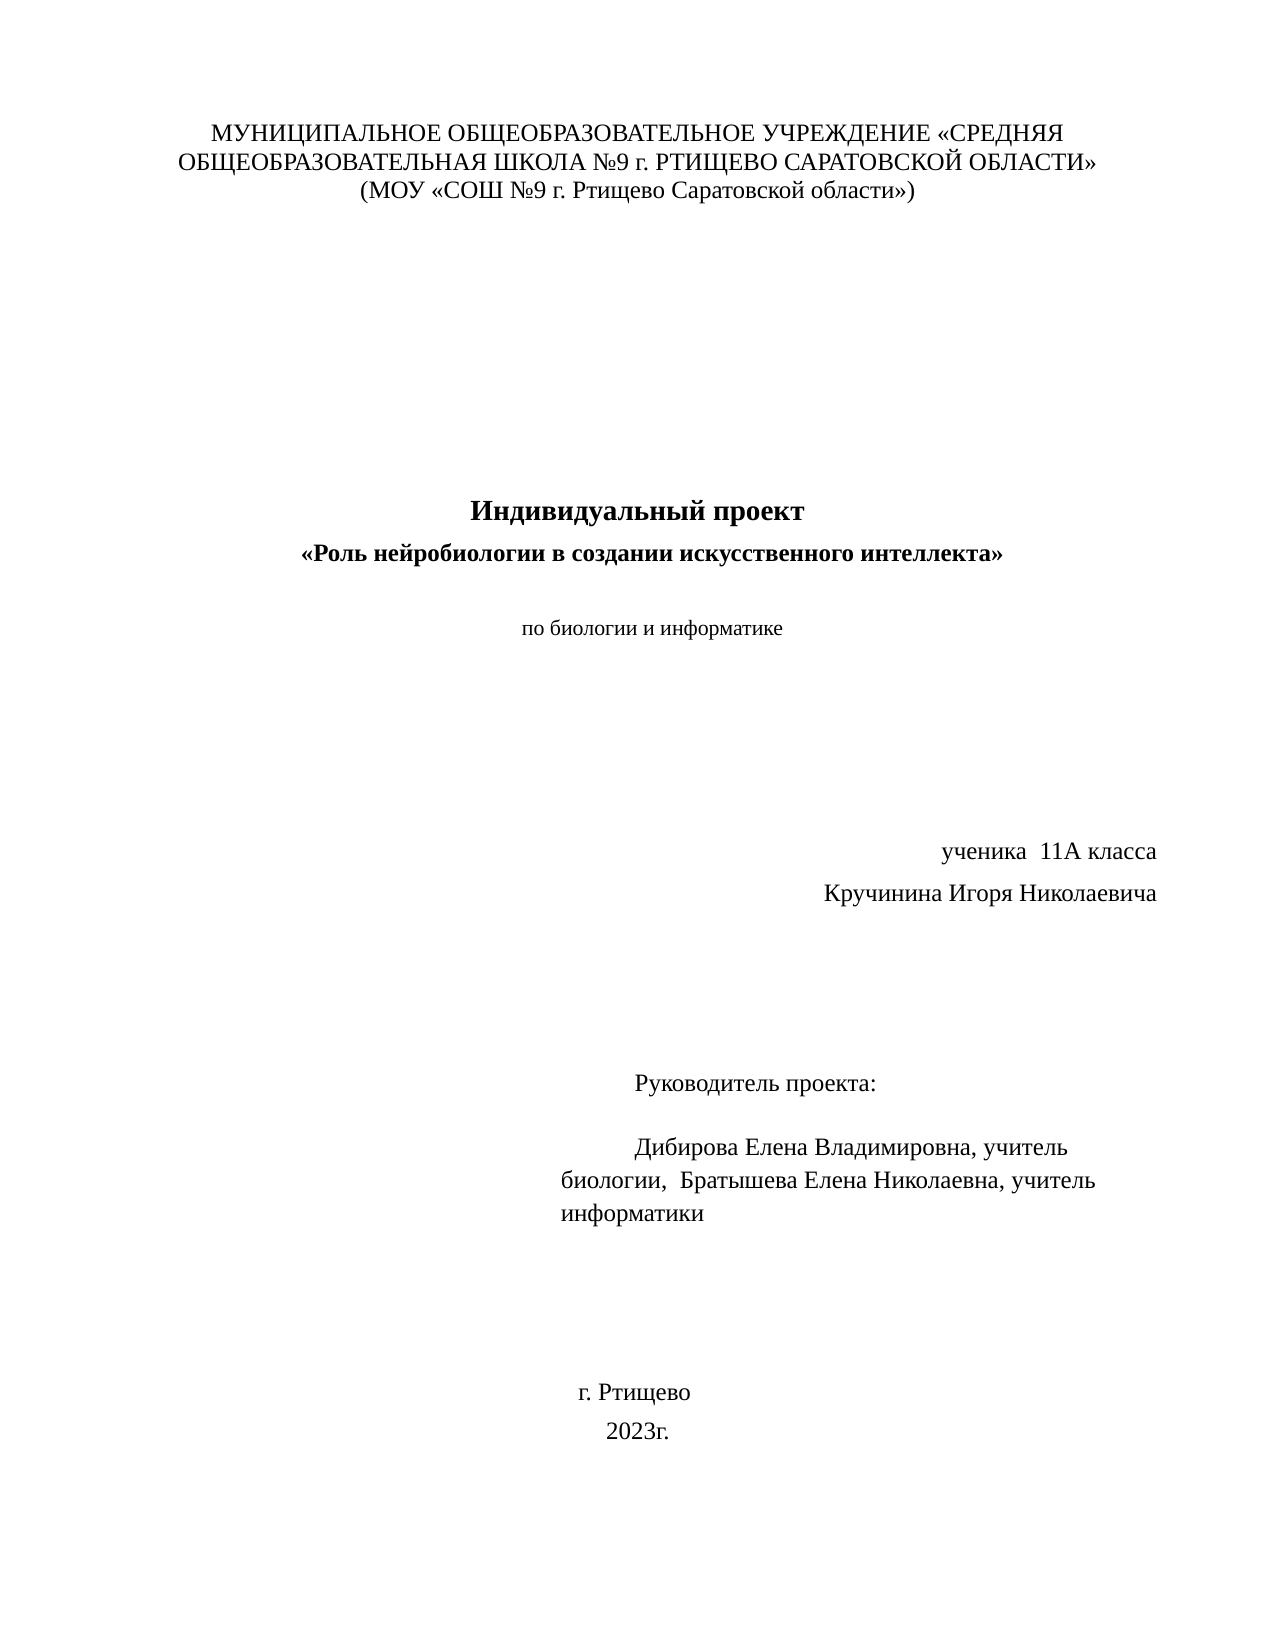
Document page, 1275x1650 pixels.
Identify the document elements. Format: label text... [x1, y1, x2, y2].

text «Роль нейробиологии в создании искусственного интеллекта» [148, 538, 1157, 566]
text МУНИЦИПАЛЬНОЕ ОБЩЕОБРАЗОВАТЕЛЬНОЕ УЧРЕЖДЕНИЕ «СРЕДНЯЯ ОБЩЕОБРАЗОВАТЕЛЬНАЯ ШКОЛА №9 г. РТИЩЕВО САРАТОВСКОЙ ОБЛАСТИ» [118, 118, 1157, 176]
text (МОУ «СОШ №9 г. Ртищево Саратовской области») [118, 176, 1157, 204]
text 2023г. [118, 1416, 1157, 1445]
subtitle Дибирова Елена Владимировна, учитель биологии, Братышева Елена Николаевна, учитель информатики [561, 1132, 1157, 1227]
text по биологии и информатике [148, 614, 1157, 640]
subtitle Индивидуальный проект [118, 493, 1157, 526]
text Кручинина Игоря Николаевича [148, 878, 1157, 906]
text ученика 11А класса [148, 836, 1157, 865]
subtitle Руководитель проекта: [561, 1068, 1157, 1096]
subtitle г. Ртищево [118, 1377, 1157, 1406]
